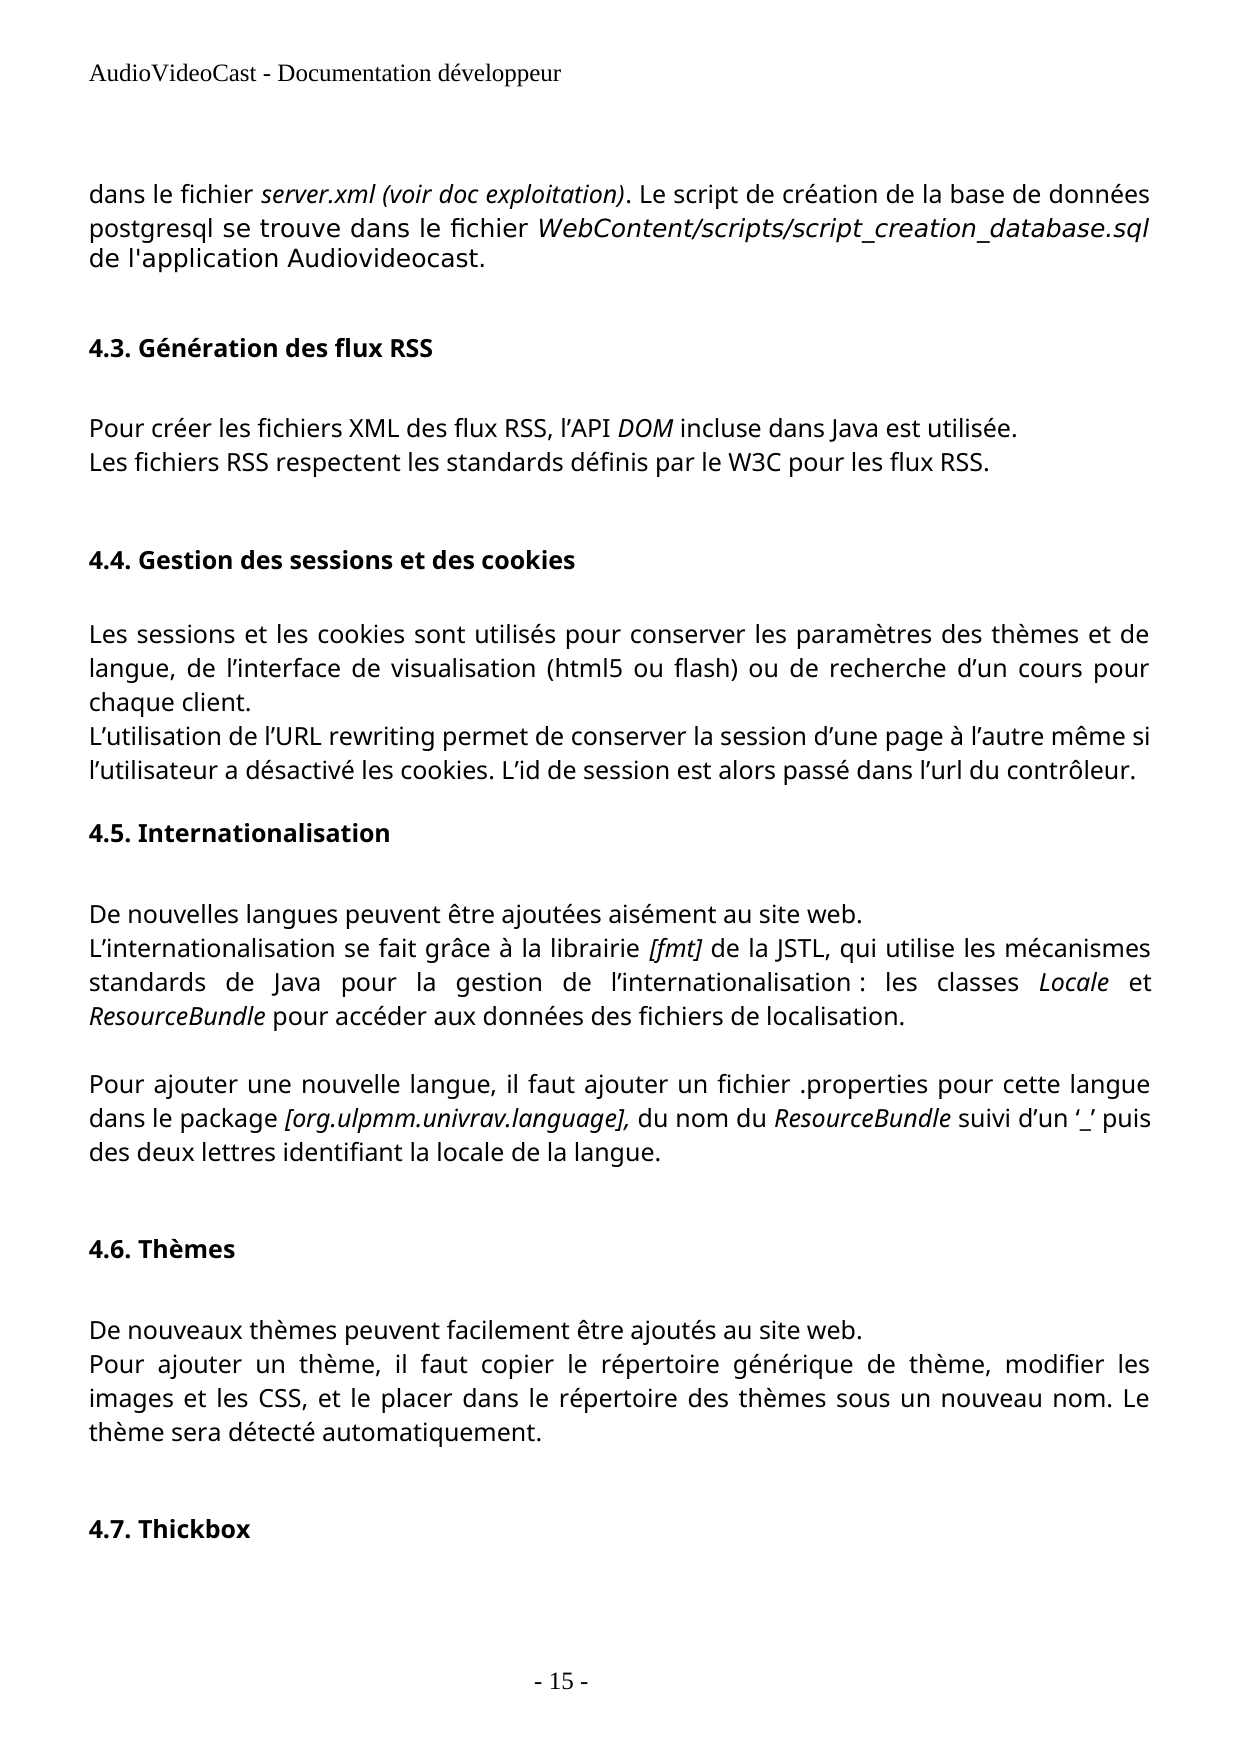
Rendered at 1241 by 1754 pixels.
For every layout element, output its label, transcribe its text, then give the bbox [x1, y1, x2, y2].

subtitle 4.3. Génération des flux RSS [88, 330, 1152, 364]
text L’utilisation de l’URL rewriting permet de conserver la session d’une page à l’autre même si l’utilisateur a désactivé les cookies. L’id de session est alors passé dans l’url du contrôleur. [88, 719, 1152, 787]
text De nouveaux thèmes peuvent facilement être ajoutés au site web. [88, 1313, 1152, 1347]
subtitle 4.5. Internationalisation [88, 816, 1152, 850]
subtitle 4.7. Thickbox [88, 1512, 1152, 1546]
text De nouvelles langues peuvent être ajoutées aisément au site web. [88, 896, 1152, 931]
text Les fichiers RSS respectent les standards définis par le W3C pour les flux RSS. [88, 445, 1152, 479]
subtitle 4.6. Thèmes [88, 1232, 1152, 1266]
text L’internationalisation se fait grâce à la librairie [fmt] de la JSTL, qui utilise les mécanismes standards de Java pour la gestion de l’internationalisation : les classes Locale et ResourceBundle pour accéder aux données des fichiers de localisation. [88, 931, 1152, 1033]
text Les sessions et les cookies sont utilisés pour conserver les paramètres des thèmes et de langue, de l’interface de visualisation (html5 ou flash) ou de recherche d’un cours pour chaque client. [88, 616, 1152, 719]
text Pour ajouter un thème, il faut copier le répertoire générique de thème, modifier les images et les CSS, et le placer dans le répertoire des thèmes sous un nouveau nom. Le thème sera détecté automatiquement. [88, 1347, 1152, 1449]
subtitle 4.4. Gestion des sessions et des cookies [88, 542, 1152, 576]
text Pour créer les fichiers XML des flux RSS, l’API DOM incluse dans Java est utilisée. [88, 411, 1152, 445]
text dans le fichier server.xml (voir doc exploitation). Le script de création de la base de données postgresql se trouve dans le fichier WebContent/scripts/script_creation_database.sql de l'application Audiovideocast. [88, 176, 1152, 273]
text Pour ajouter une nouvelle langue, il faut ajouter un fichier .properties pour cette langue dans le package [org.ulpmm.univrav.language], du nom du ResourceBundle suivi d’un ‘_’ puis des deux lettres identifiant la locale de la langue. [88, 1067, 1152, 1169]
